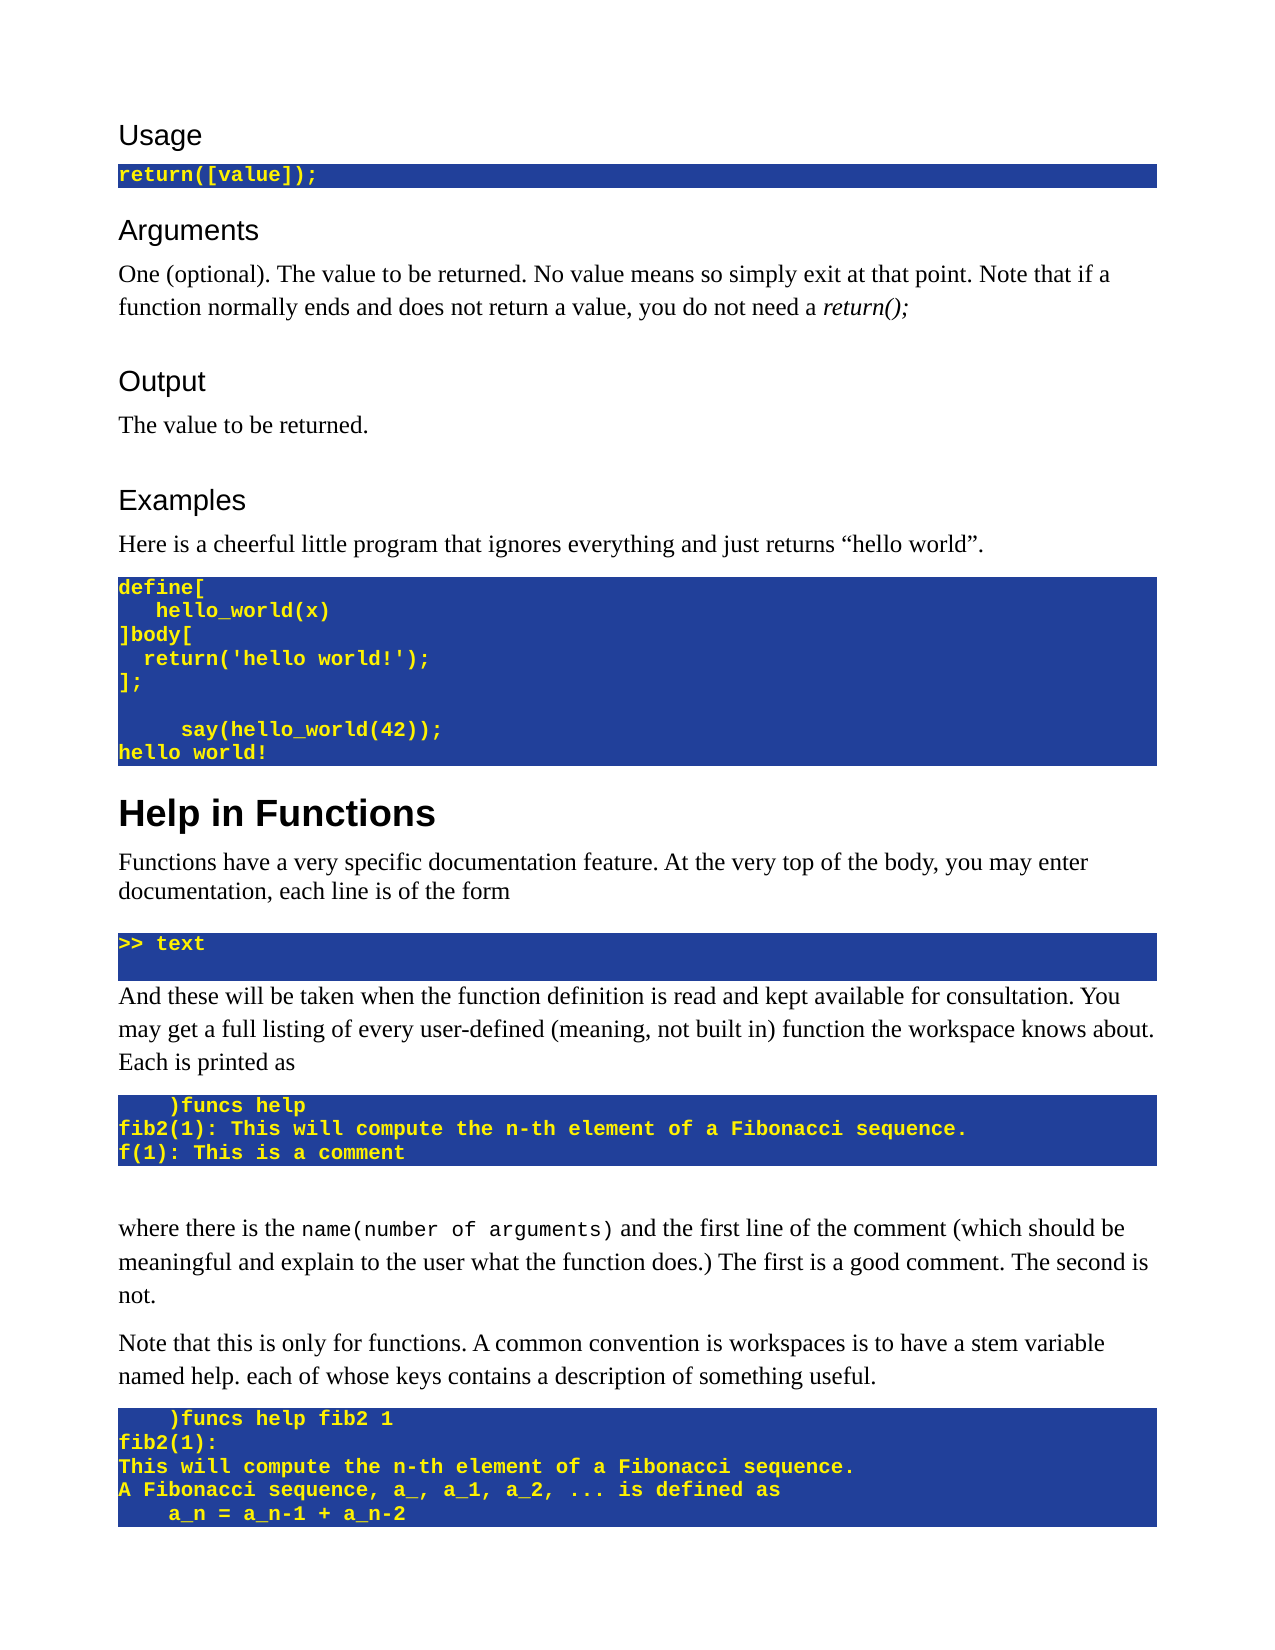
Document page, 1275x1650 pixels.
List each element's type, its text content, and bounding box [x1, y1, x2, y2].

text Note that this is only for functions. A common convention is workspaces is to have a stem variable named help. each of whose keys contains a description of something useful. [118, 1328, 1157, 1389]
text a_n = a_n-1 + a_n-2 [118, 1503, 1157, 1527]
text And these will be taken when the function definition is read and kept available for consultation. You may get a full listing of every user-defined (meaning, not built in) function the workspace knows about. Each is printed as [118, 981, 1157, 1076]
text hello world! [118, 742, 1157, 766]
text Functions have a very specific documentation feature. At the very top of the body, you may enter documentation, each line is of the form [118, 847, 1157, 904]
text where there is the name(number of arguments) and the first line of the comment (which should be meaningful and explain to the user what the function does.) The first is a good comment. The second is not. [118, 1213, 1157, 1309]
text ]body[ [118, 624, 1157, 648]
text )funcs help [118, 1095, 1157, 1118]
text fib2(1): [118, 1432, 1157, 1456]
subtitle Help in Functions [118, 791, 1157, 834]
subtitle Output [118, 364, 1157, 398]
text say(hello_world(42)); [118, 719, 1157, 742]
text fib2(1): This will compute the n-th element of a Fibonacci sequence. [118, 1118, 1157, 1142]
text One (optional). The value to be returned. No value means so simply exit at that point. Note that if a function normally ends and does not return a value, you do not need a return(); [118, 259, 1157, 321]
text ]; [118, 671, 1157, 695]
text >> text [118, 933, 1157, 957]
text define[ [118, 577, 1157, 600]
text f(1): This is a comment [118, 1142, 1157, 1166]
subtitle Usage [118, 118, 1157, 152]
text hello_world(x) [118, 600, 1157, 624]
text This will compute the n-th element of a Fibonacci sequence. [118, 1456, 1157, 1479]
text A Fibonacci sequence, a_, a_1, a_2, ... is defined as [118, 1479, 1157, 1503]
text return('hello world!'); [118, 648, 1157, 671]
text Here is a cheerful little program that ignores everything and just returns “hello world”. [118, 529, 1157, 558]
subtitle Arguments [118, 213, 1157, 246]
subtitle Examples [118, 483, 1157, 517]
text )funcs help fib2 1 [118, 1408, 1157, 1432]
text return([value]); [118, 164, 1157, 188]
text The value to be returned. [118, 411, 1157, 439]
